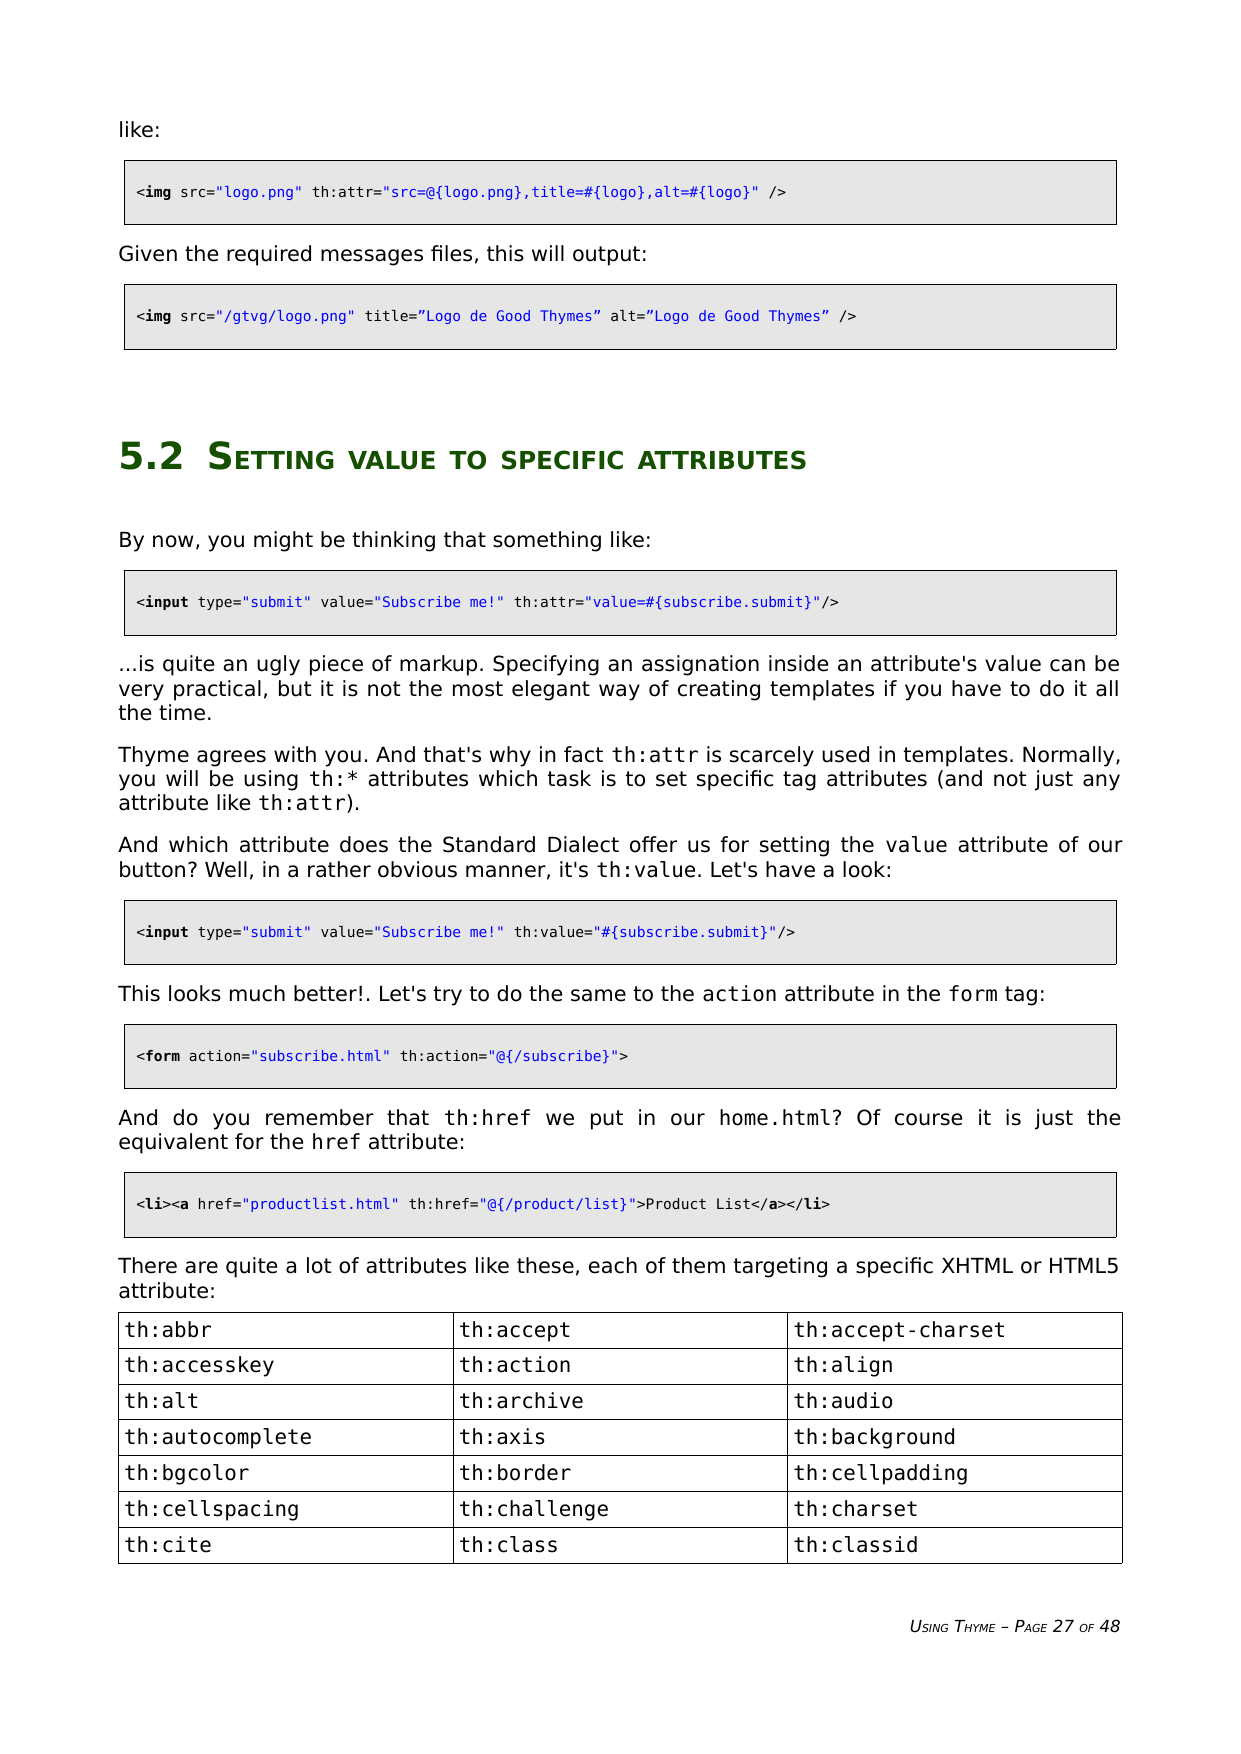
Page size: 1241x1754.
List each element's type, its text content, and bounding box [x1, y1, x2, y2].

text <img src="logo.png" th:attr="src=@{logo.png},title=#{logo},alt=#{logo}" /> [125, 161, 1116, 224]
table_cell th:action [454, 1349, 787, 1383]
table_cell th:charset [788, 1492, 1122, 1527]
table_cell th:classid [788, 1528, 1122, 1563]
table_cell th:audio [788, 1385, 1122, 1419]
table_cell th:alt [119, 1385, 453, 1419]
table_cell th:cellspacing [119, 1492, 453, 1527]
table_cell th:autocomplete [119, 1420, 453, 1455]
table_header th:accept-charset [788, 1313, 1122, 1348]
table_cell th:cellpadding [788, 1456, 1122, 1491]
text <input type="submit" value="Subscribe me!" th:value="#{subscribe.submit}"/> [125, 901, 1116, 964]
table_cell th:archive [454, 1385, 787, 1419]
table_cell th:border [454, 1456, 787, 1491]
table_cell th:accesskey [119, 1349, 453, 1383]
table_cell th:bgcolor [119, 1456, 453, 1491]
subtitle Setting value to specific attributes [118, 434, 1122, 478]
text like: [118, 118, 1122, 142]
text There are quite a lot of attributes like these, each of them targeting a specific XHTML or HTML5 attribute: [118, 1254, 1122, 1303]
table_cell th:class [454, 1528, 787, 1563]
table_cell th:cite [119, 1528, 453, 1563]
text ...is quite an ugly piece of markup. Specifying an assignation inside an attribute's value can be very practical, but it is not the most elegant way of creating templates if you have to do it all the time. [118, 652, 1122, 725]
table_cell th:axis [454, 1420, 787, 1455]
text By now, you might be thinking that something like: [118, 528, 1122, 552]
text And which attribute does the Standard Dialect offer us for setting the value attribute of our button? Well, in a rather obvious manner, it's th:value. Let's have a look: [118, 833, 1122, 882]
table_header th:abbr [119, 1313, 453, 1348]
text And do you remember that th:href we put in our home.html? Of course it is just the equivalent for the href attribute: [118, 1106, 1122, 1154]
text <li><a href="productlist.html" th:href="@{/product/list}">Product List</a></li> [125, 1173, 1116, 1237]
text <input type="submit" value="Subscribe me!" th:attr="value=#{subscribe.submit}"/> [125, 571, 1116, 635]
text <form action="subscribe.html" th:action="@{/subscribe}"> [125, 1025, 1116, 1088]
table_cell th:challenge [454, 1492, 787, 1527]
text Thyme agrees with you. And that's why in fact th:attr is scarcely used in templates. Normally, you will be using th:* attributes which task is to set specific tag attributes (and not just any attribute like th:attr). [118, 743, 1122, 816]
table_cell th:background [788, 1420, 1122, 1455]
text <img src="/gtvg/logo.png" title=”Logo de Good Thymes” alt=”Logo de Good Thymes” /> [125, 285, 1116, 349]
table_cell th:align [788, 1349, 1122, 1383]
table_header th:accept [454, 1313, 787, 1348]
text Given the required messages files, this will output: [118, 242, 1122, 267]
text This looks much better!. Let's try to do the same to the action attribute in the form tag: [118, 982, 1122, 1006]
